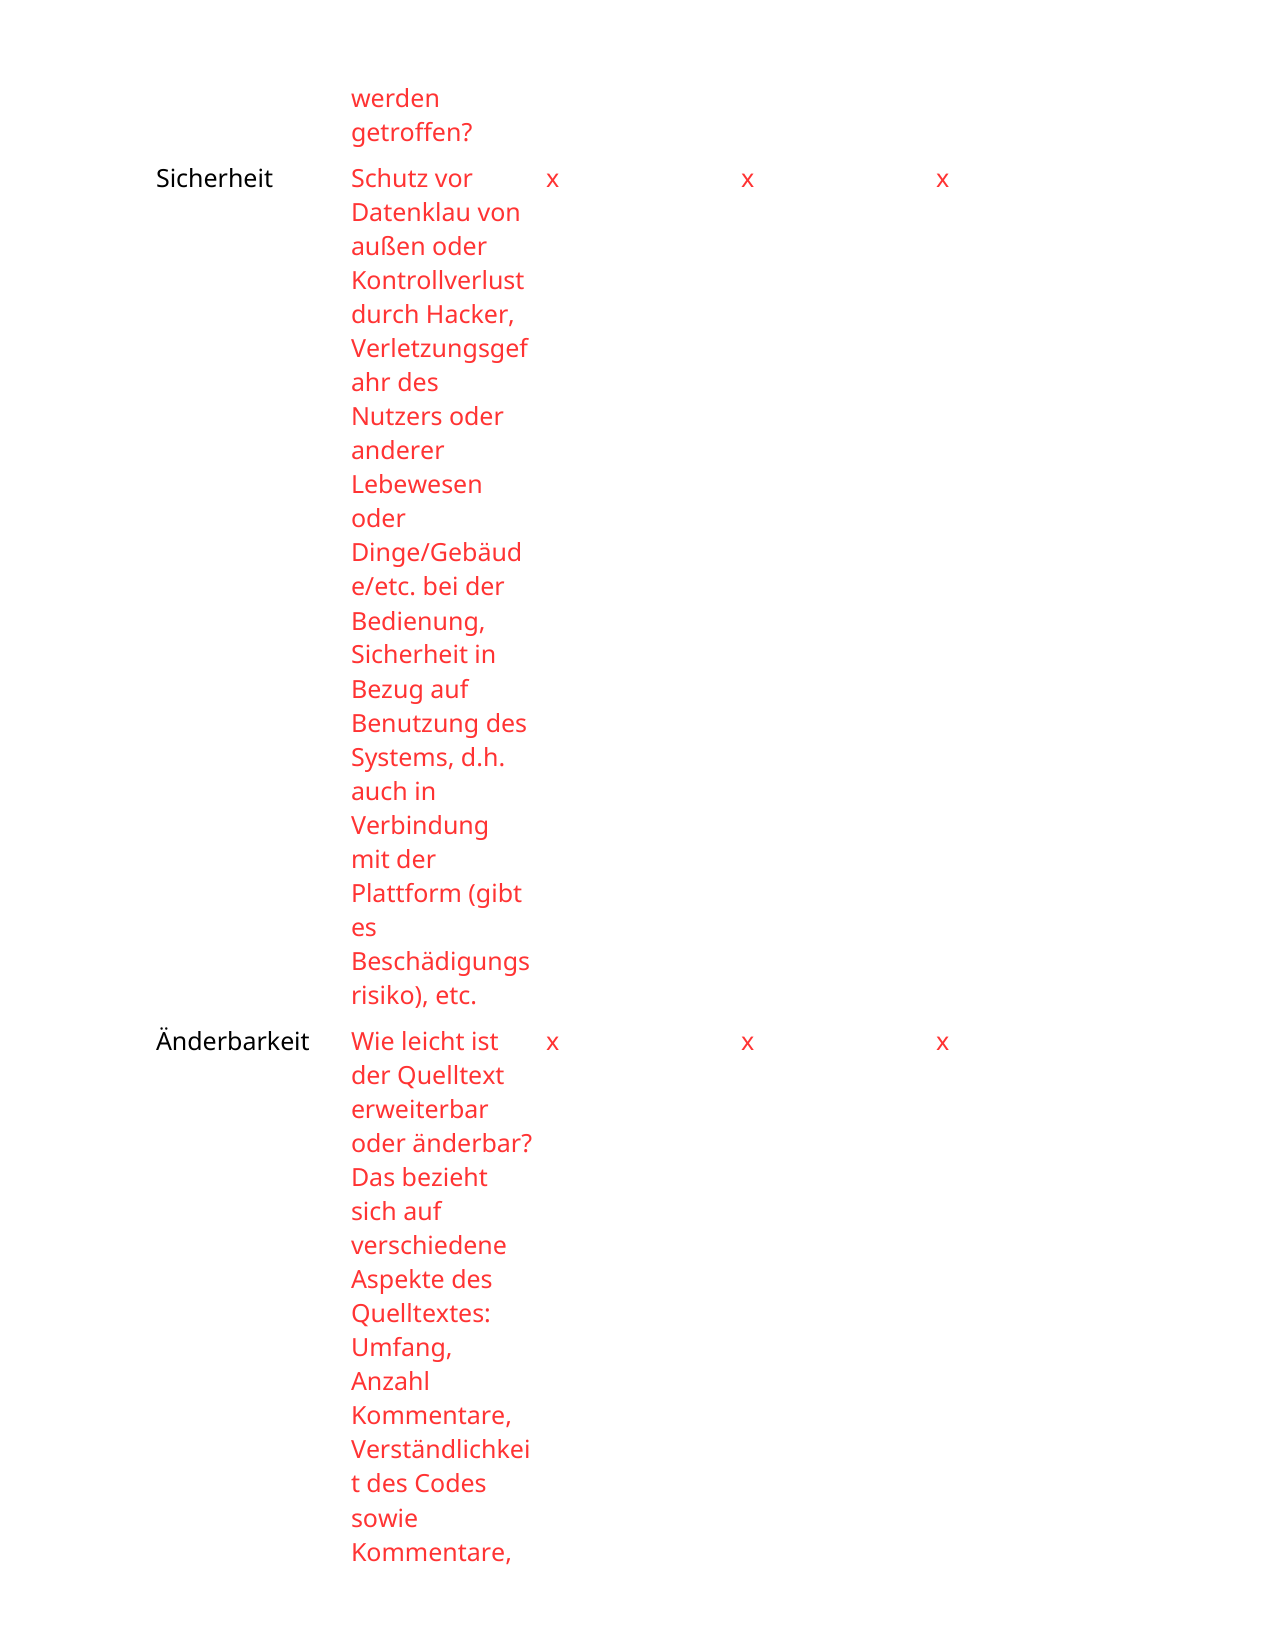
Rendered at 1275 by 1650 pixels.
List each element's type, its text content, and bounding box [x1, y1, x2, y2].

table_cell Wie leicht ist der Quelltext erweiterbar oder änderbar? Das bezieht sich auf verschiedene Aspekte des Quelltextes: Umfang, Anzahl Kommentare, Verständlichkeit des Codes sowie Kommentare, [345, 1018, 540, 1574]
table_cell werden getroffen? [345, 75, 540, 154]
table_cell x [735, 1018, 930, 1574]
table_cell Änderbarkeit [150, 1018, 345, 1574]
table_cell [540, 75, 735, 154]
table_cell x [735, 155, 930, 1018]
table_cell [150, 75, 345, 154]
table_cell x [540, 1018, 735, 1574]
table_cell x [930, 155, 1125, 1018]
table_cell x [930, 1018, 1125, 1574]
table_cell Sicherheit [150, 155, 345, 1018]
table_cell Schutz vor Datenklau von außen oder Kontrollverlust durch Hacker, Verletzungsgefahr des Nutzers oder anderer Lebewesen oder Dinge/Gebäude/etc. bei der Bedienung, Sicherheit in Bezug auf Benutzung des Systems, d.h. auch in Verbindung mit der Plattform (gibt es Beschädigungsrisiko), etc. [345, 155, 540, 1018]
table_cell [930, 75, 1125, 154]
table_cell x [540, 155, 735, 1018]
table_cell [735, 75, 930, 154]
